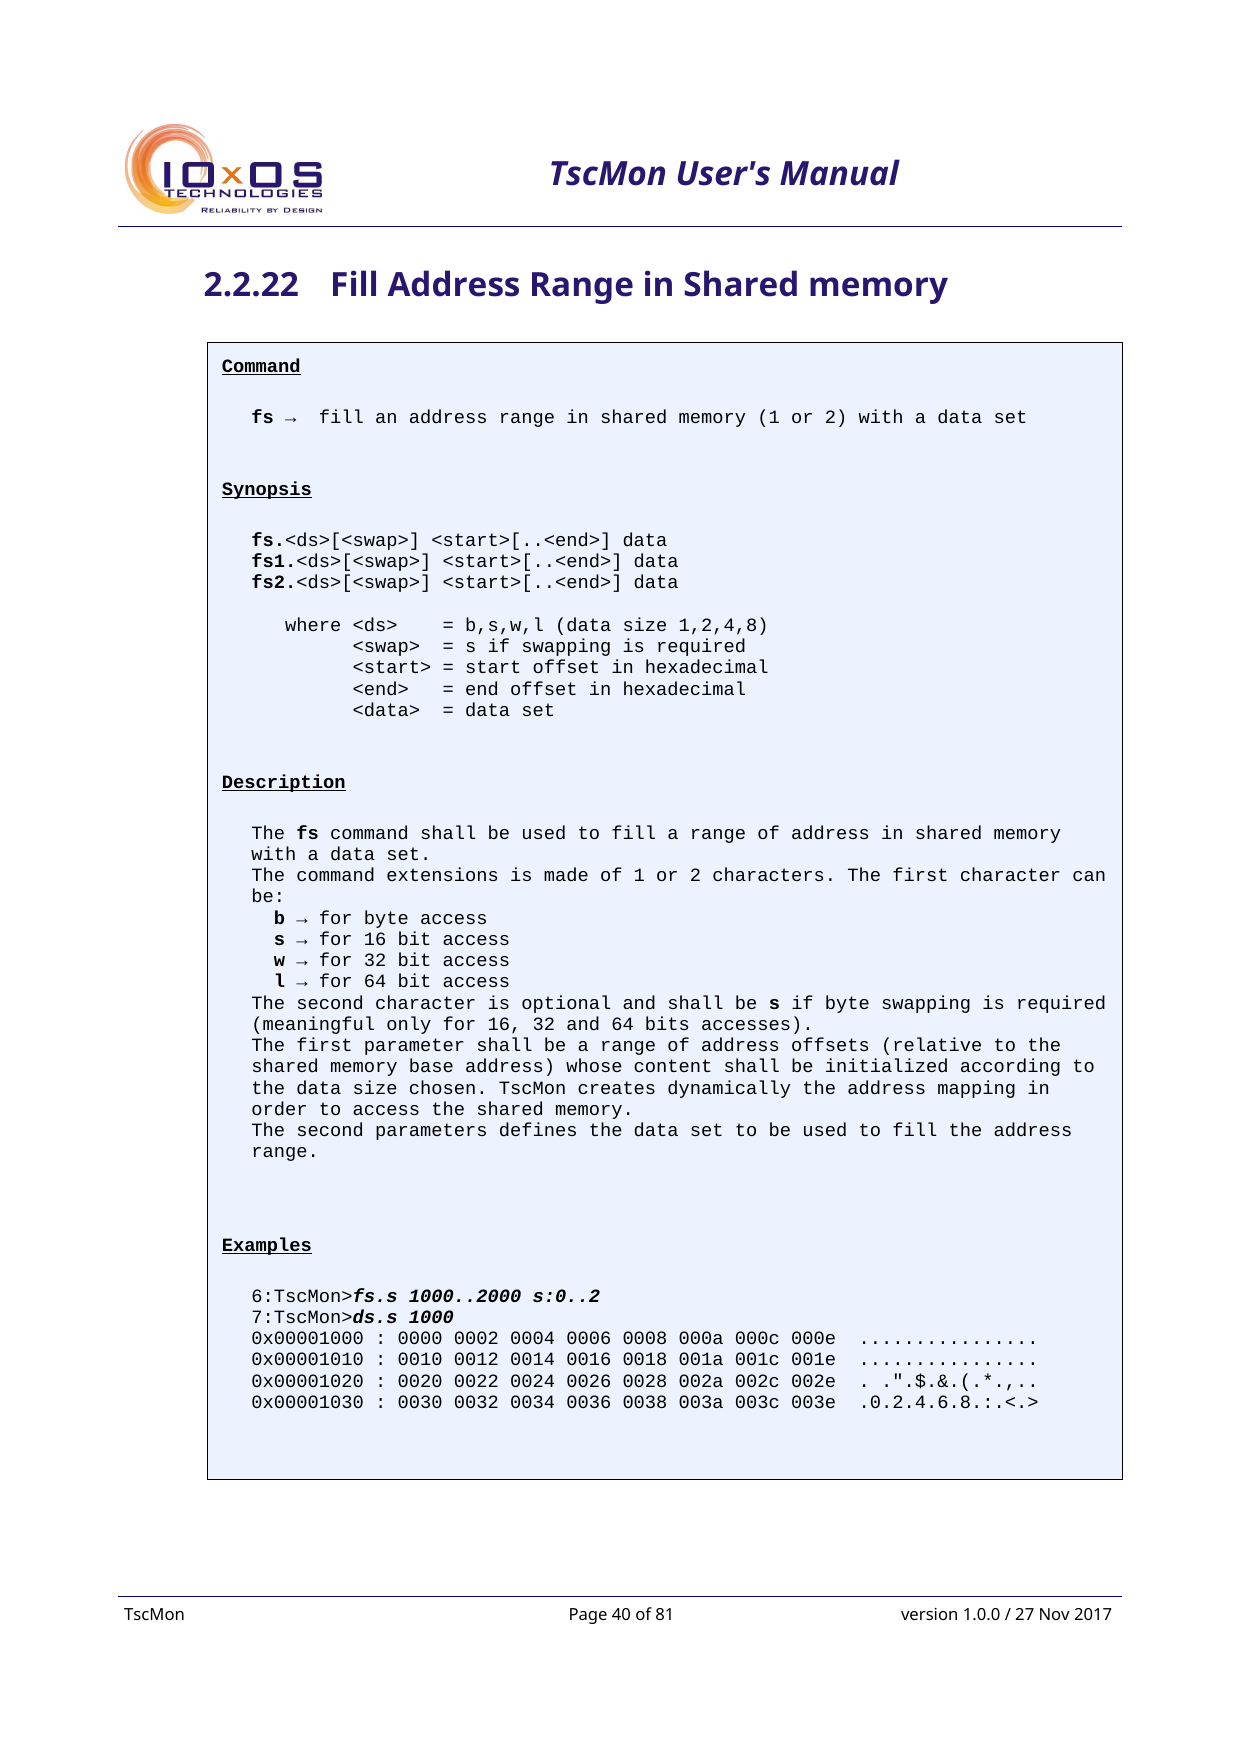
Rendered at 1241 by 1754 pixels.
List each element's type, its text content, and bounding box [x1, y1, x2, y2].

text The first parameter shall be a range of address offsets (relative to the shared memory base address) whose content shall be initialized according to the data size chosen. TscMon creates dynamically the address mapping in order to access the shared memory. [208, 1036, 1122, 1121]
text <end> = end offset in hexadecimal [208, 679, 1122, 701]
subtitle Synopsis [208, 465, 1122, 516]
subtitle Description [208, 758, 1122, 809]
subtitle Fill Address Range in Shared memory [195, 261, 1122, 306]
text The fs command shall be used to fill a range of address in shared memory with a data set. [208, 809, 1122, 866]
text <start> = start offset in hexadecimal [208, 658, 1122, 679]
text 6:TscMon>fs.s 1000..2000 s:0..2 [208, 1272, 1122, 1308]
picture [123, 123, 323, 217]
text s → for 16 bit access [208, 930, 1122, 951]
text 7:TscMon>ds.s 1000 [208, 1308, 1122, 1329]
text 0x00001030 : 0030 0032 0034 0036 0038 003a 003c 003e .0.2.4.6.8.:.<.> [208, 1393, 1122, 1429]
text <data> = data set [208, 701, 1122, 722]
text The second character is optional and shall be s if byte swapping is required (meaningful only for 16, 32 and 64 bits accesses). [208, 993, 1122, 1036]
subtitle Examples [208, 1221, 1122, 1272]
text 0x00001020 : 0020 0022 0024 0026 0028 002a 002c 002e . .".$.&.(.*.,.. [208, 1371, 1122, 1393]
text fs1.<ds>[<swap>] <start>[..<end>] data [208, 552, 1122, 573]
text The second parameters defines the data set to be used to fill the address range. [208, 1121, 1122, 1163]
text 0x00001010 : 0010 0012 0014 0016 0018 001a 001c 001e ................ [208, 1350, 1122, 1371]
text l → for 64 bit access [208, 972, 1122, 993]
text 0x00001000 : 0000 0002 0004 0006 0008 000a 000c 000e ................ [208, 1329, 1122, 1350]
text w → for 32 bit access [208, 951, 1122, 972]
text Command [208, 343, 1122, 393]
text b → for byte access [208, 908, 1122, 930]
text fs → fill an address range in shared memory (1 or 2) with a data set [208, 393, 1122, 429]
text The command extensions is made of 1 or 2 characters. The first character can be: [208, 866, 1122, 908]
text where <ds> = b,s,w,l (data size 1,2,4,8) [208, 616, 1122, 637]
text fs.<ds>[<swap>] <start>[..<end>] data [208, 516, 1122, 552]
text <swap> = s if swapping is required [208, 637, 1122, 658]
text fs2.<ds>[<swap>] <start>[..<end>] data [208, 573, 1122, 594]
